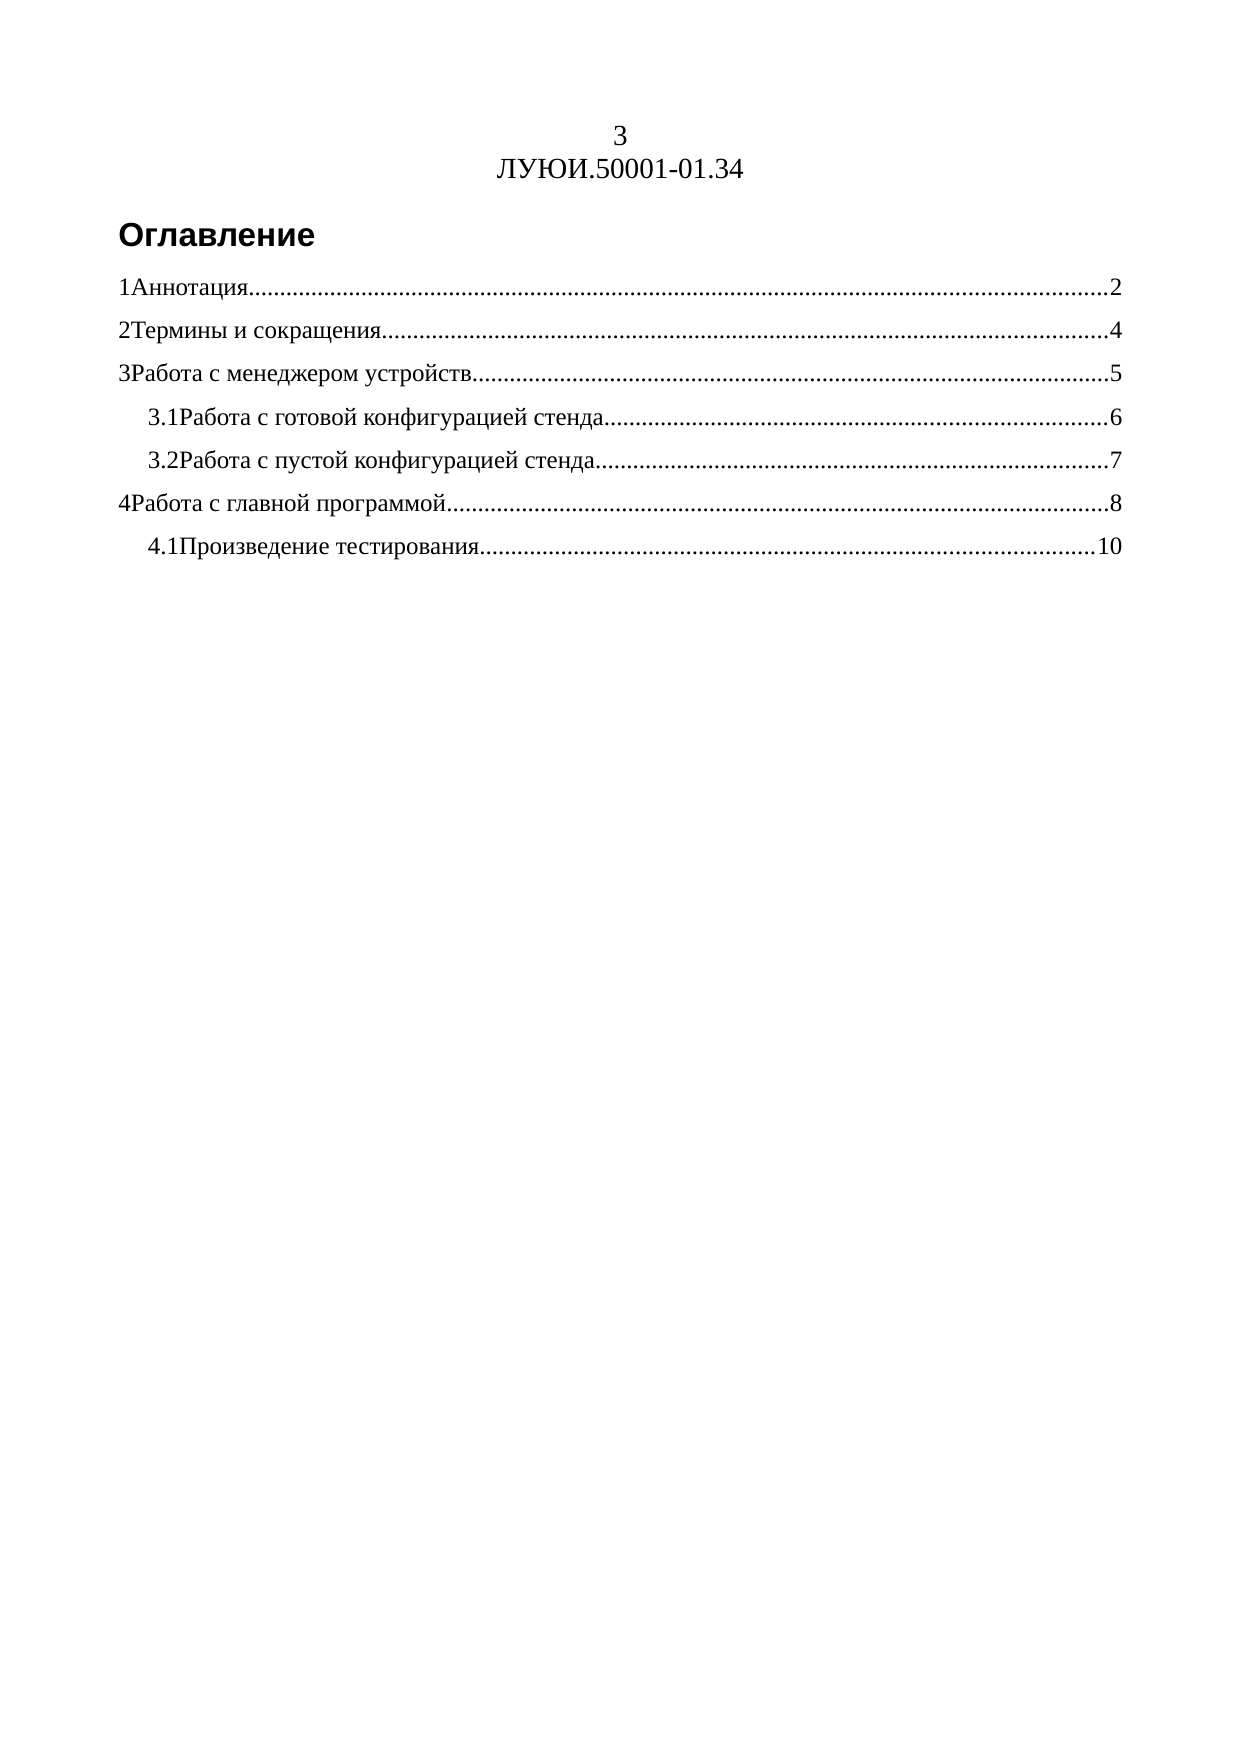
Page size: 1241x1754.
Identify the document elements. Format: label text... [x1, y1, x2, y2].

text 2Термины и сокращения 4 [118, 315, 1122, 344]
text 3Работа с менеджером устройств 5 [118, 358, 1122, 387]
text 3.2Работа с пустой конфигурацией стенда 7 [148, 445, 1122, 473]
text 4Работа с главной программой 8 [118, 488, 1122, 517]
text 3.1Работа с готовой конфигурацией стенда 6 [148, 402, 1122, 430]
text 1Аннотация 2 [118, 272, 1122, 301]
text 4.1Произведение тестирования 10 [148, 531, 1122, 560]
subtitle Оглавление [118, 215, 1122, 253]
